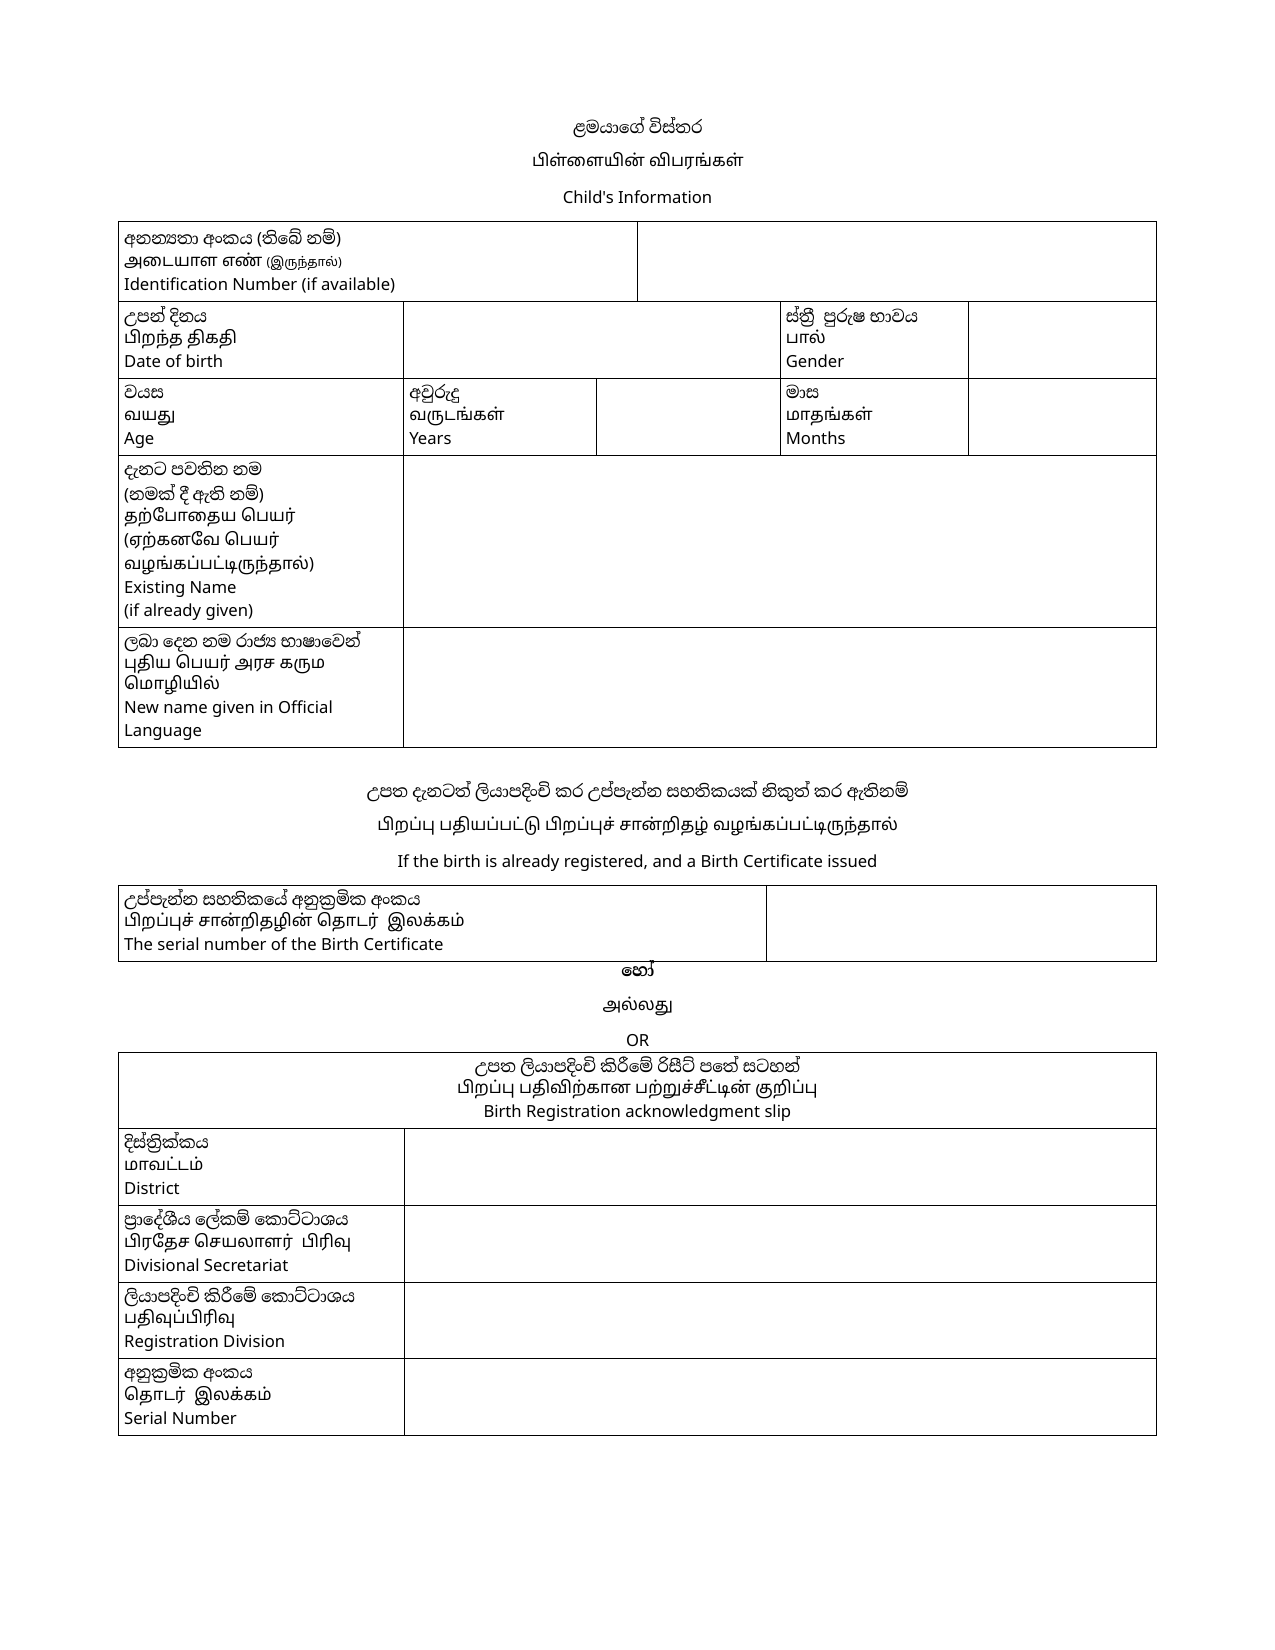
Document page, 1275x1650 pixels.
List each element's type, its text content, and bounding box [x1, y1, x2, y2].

text If the birth is already registered, and a Birth Certificate issued [118, 849, 1157, 872]
table_header [767, 886, 1156, 961]
table_cell වයස வயது Age [119, 379, 403, 455]
table_header උප්පැන්න සහතිකයේ අනුක්‍රමික අංකය பிறப்புச் சான்றிதழின் தொடர் இலக்கம் The serial number of the Birth Certificate [119, 886, 766, 961]
table_cell උපන් දිනය பிறந்த திகதி Date of birth [119, 302, 403, 378]
text ළමයාගේ විස්තර [118, 118, 1157, 140]
table_cell [404, 628, 1156, 747]
text பிள்ளையின் விபரங்கள் [118, 152, 1157, 173]
table_cell [404, 456, 1156, 627]
table_cell [405, 1206, 1156, 1282]
table_cell අවුරුදු வருடங்கள் Years [404, 379, 596, 455]
table_cell [969, 379, 1156, 455]
table_cell මාස மாதங்கள் Months [781, 379, 968, 455]
table_cell දැනට පවතින නම (නමක් දී ඇති නම්) தற்போதைய பெயர் (ஏற்கனவே பெயர் வழங்கப்பட்டிருந்தால்) Existing Name (if already given) [119, 456, 403, 627]
table_header උපත ලියාපදිංචි කිරීමේ රිසීට් පතේ සටහන් பிறப்பு பதிவிற்கான பற்றுச்சீட்டின் குறிப்பு Birth Registration acknowledgment slip [119, 1053, 1156, 1128]
table_header [638, 222, 1156, 301]
text OR [118, 1029, 1157, 1052]
table_cell ස්ත්‍රී පුරුෂ භාවය பால் Gender [781, 302, 968, 378]
table_cell [405, 1129, 1156, 1205]
table_cell ලියාපදිංචි කිරීමේ කොට්ටාශය பதிவுப்பிரிவு Registration Division [119, 1283, 404, 1358]
table_cell [405, 1283, 1156, 1358]
text அல்லது [118, 996, 1157, 1016]
text උපත දැනටත් ලියාපදිංචි කර උප්පැන්න සහතිකයක් නිකුත් කර ඇතිනම් [118, 782, 1157, 804]
table_cell දිස්ත්‍රික්කය மாவட்டம் District [119, 1129, 404, 1205]
text பிறப்பு பதியப்பட்டு பிறப்புச் சான்றிதழ் வழங்கப்பட்டிருந்தால் [118, 816, 1157, 837]
table_cell ලබා දෙන නම රාජ්‍ය භාෂාවෙන් புதிய பெயர் அரச கரும மொழியில் New name given in Official Language [119, 628, 403, 747]
table_cell [597, 379, 780, 455]
table_cell ප්‍රාදේශීය ලේකම් කොට්ටාශය பிரதேச செயலாளர் பிரிவு Divisional Secretariat [119, 1206, 404, 1282]
text හෝ [118, 962, 1157, 983]
table_cell අනුක්‍රමික අංකය தொடர் இலக்கம் Serial Number [119, 1359, 404, 1435]
table_cell [405, 1359, 1156, 1435]
text Child's Information [118, 186, 1157, 208]
table_cell [404, 302, 780, 378]
table_header අනන්‍යතා අංකය (තිබේ නම්) அடையாள எண் (இருந்தால்) Identification Number (if available) [119, 222, 637, 301]
table_cell [969, 302, 1156, 378]
